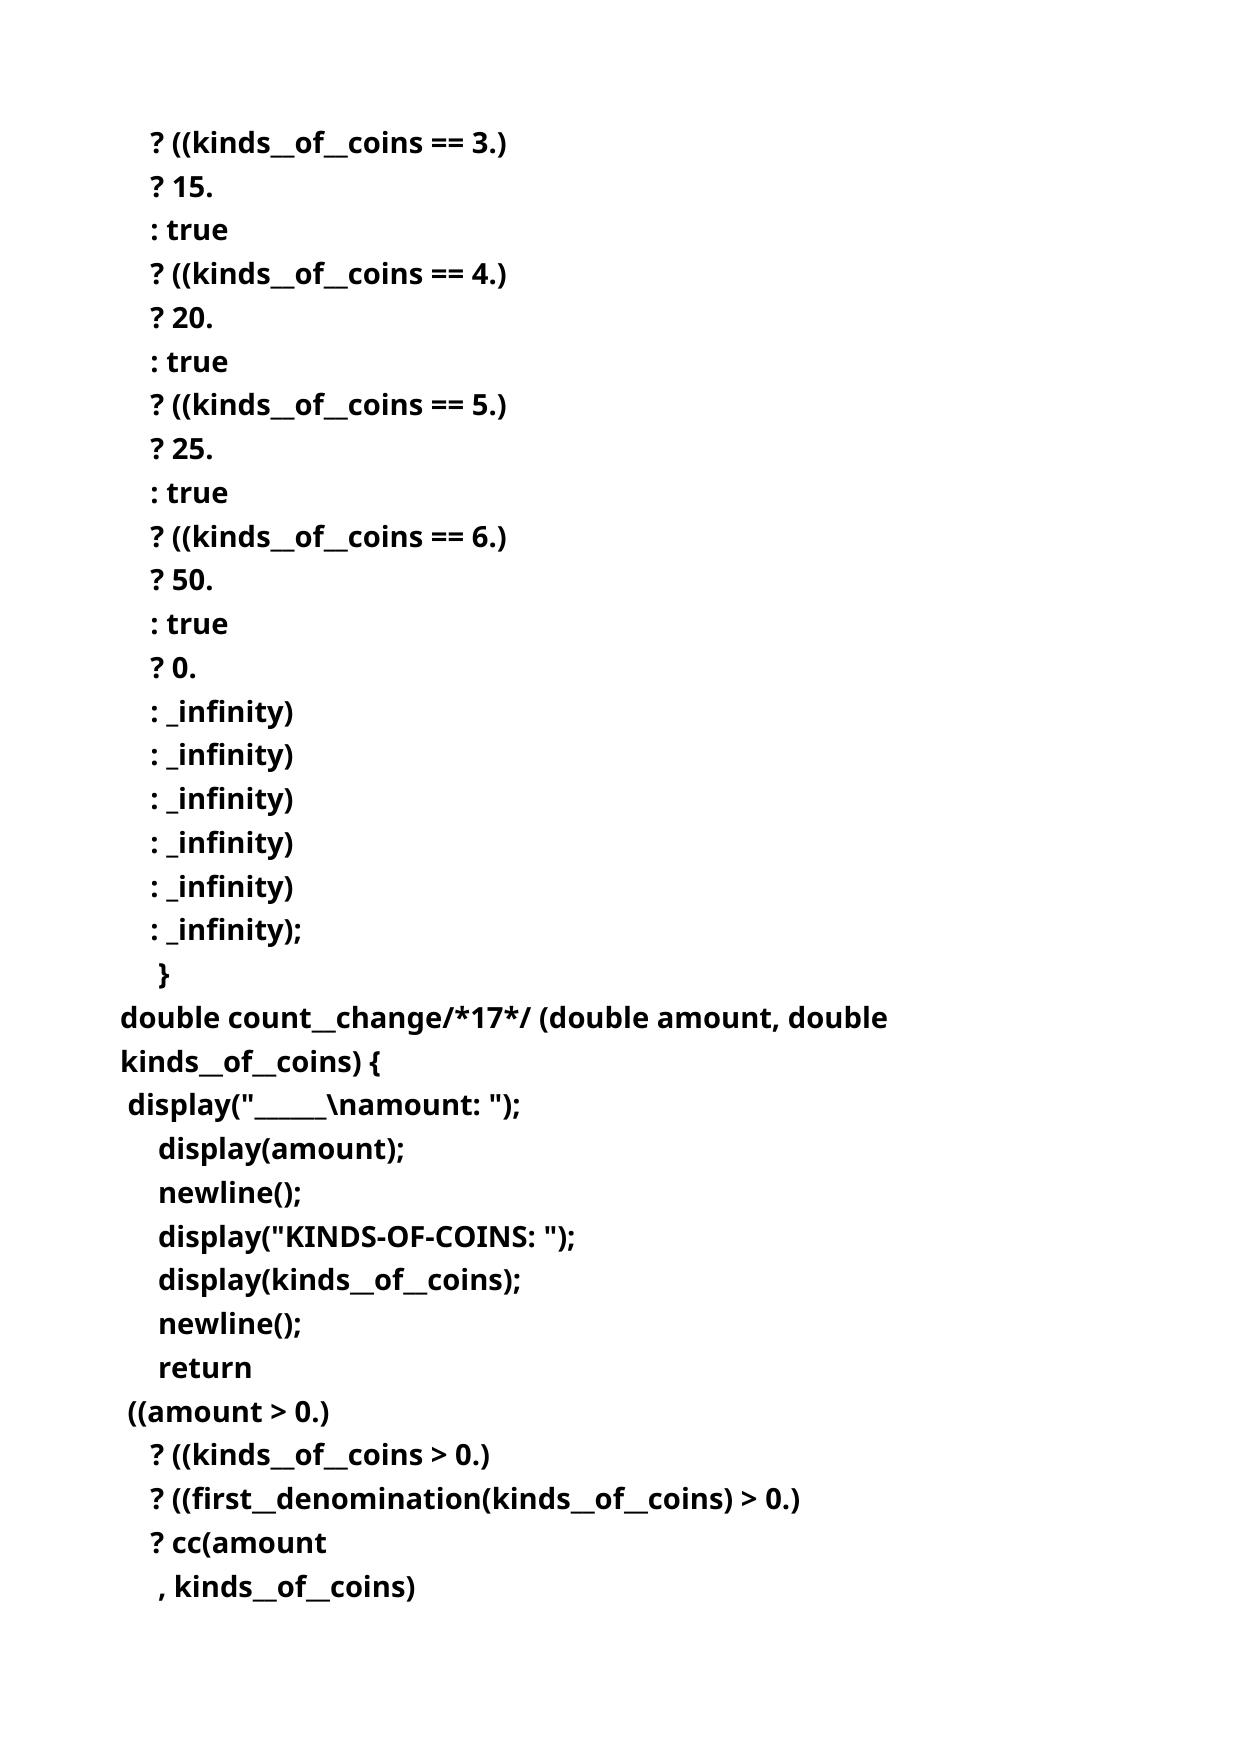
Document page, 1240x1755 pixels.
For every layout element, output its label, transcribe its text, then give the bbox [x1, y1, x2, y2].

text ? 20. [120, 293, 1119, 337]
text ? ((first__denomination(kinds__of__coins) > 0.) [120, 1474, 1119, 1518]
text ? 50. [120, 556, 1119, 599]
text : true [120, 599, 1119, 643]
text newline(); [120, 1168, 1119, 1212]
text : _infinity) [120, 862, 1119, 906]
text ? ((kinds__of__coins == 6.) [120, 512, 1119, 556]
text ? 25. [120, 424, 1119, 468]
text ? ((kinds__of__coins == 4.) [120, 249, 1119, 293]
text : true [120, 468, 1119, 512]
text } [120, 949, 1119, 993]
text ? ((kinds__of__coins == 5.) [120, 381, 1119, 424]
text , kinds__of__coins) [120, 1562, 1119, 1606]
text display(kinds__of__coins); [120, 1256, 1119, 1299]
text : _infinity) [120, 731, 1119, 774]
text display(amount); [120, 1124, 1119, 1168]
text double count__change/*17*/ (double amount, double kinds__of__coins) { [120, 993, 1119, 1081]
text display("KINDS-OF-COINS: "); [120, 1212, 1119, 1256]
text : _infinity) [120, 687, 1119, 731]
text ? ((kinds__of__coins > 0.) [120, 1431, 1119, 1474]
text : true [120, 206, 1119, 249]
text newline(); [120, 1299, 1119, 1343]
text ? cc(amount [120, 1518, 1119, 1562]
text ? ((kinds__of__coins == 3.) [120, 118, 1119, 162]
text return [120, 1343, 1119, 1387]
text ((amount > 0.) [120, 1387, 1119, 1431]
text display("______\namount: "); [120, 1081, 1119, 1124]
text : _infinity); [120, 906, 1119, 949]
text : _infinity) [120, 818, 1119, 862]
text ? 0. [120, 643, 1119, 687]
text : true [120, 337, 1119, 381]
text ? 15. [120, 162, 1119, 206]
text : _infinity) [120, 774, 1119, 818]
